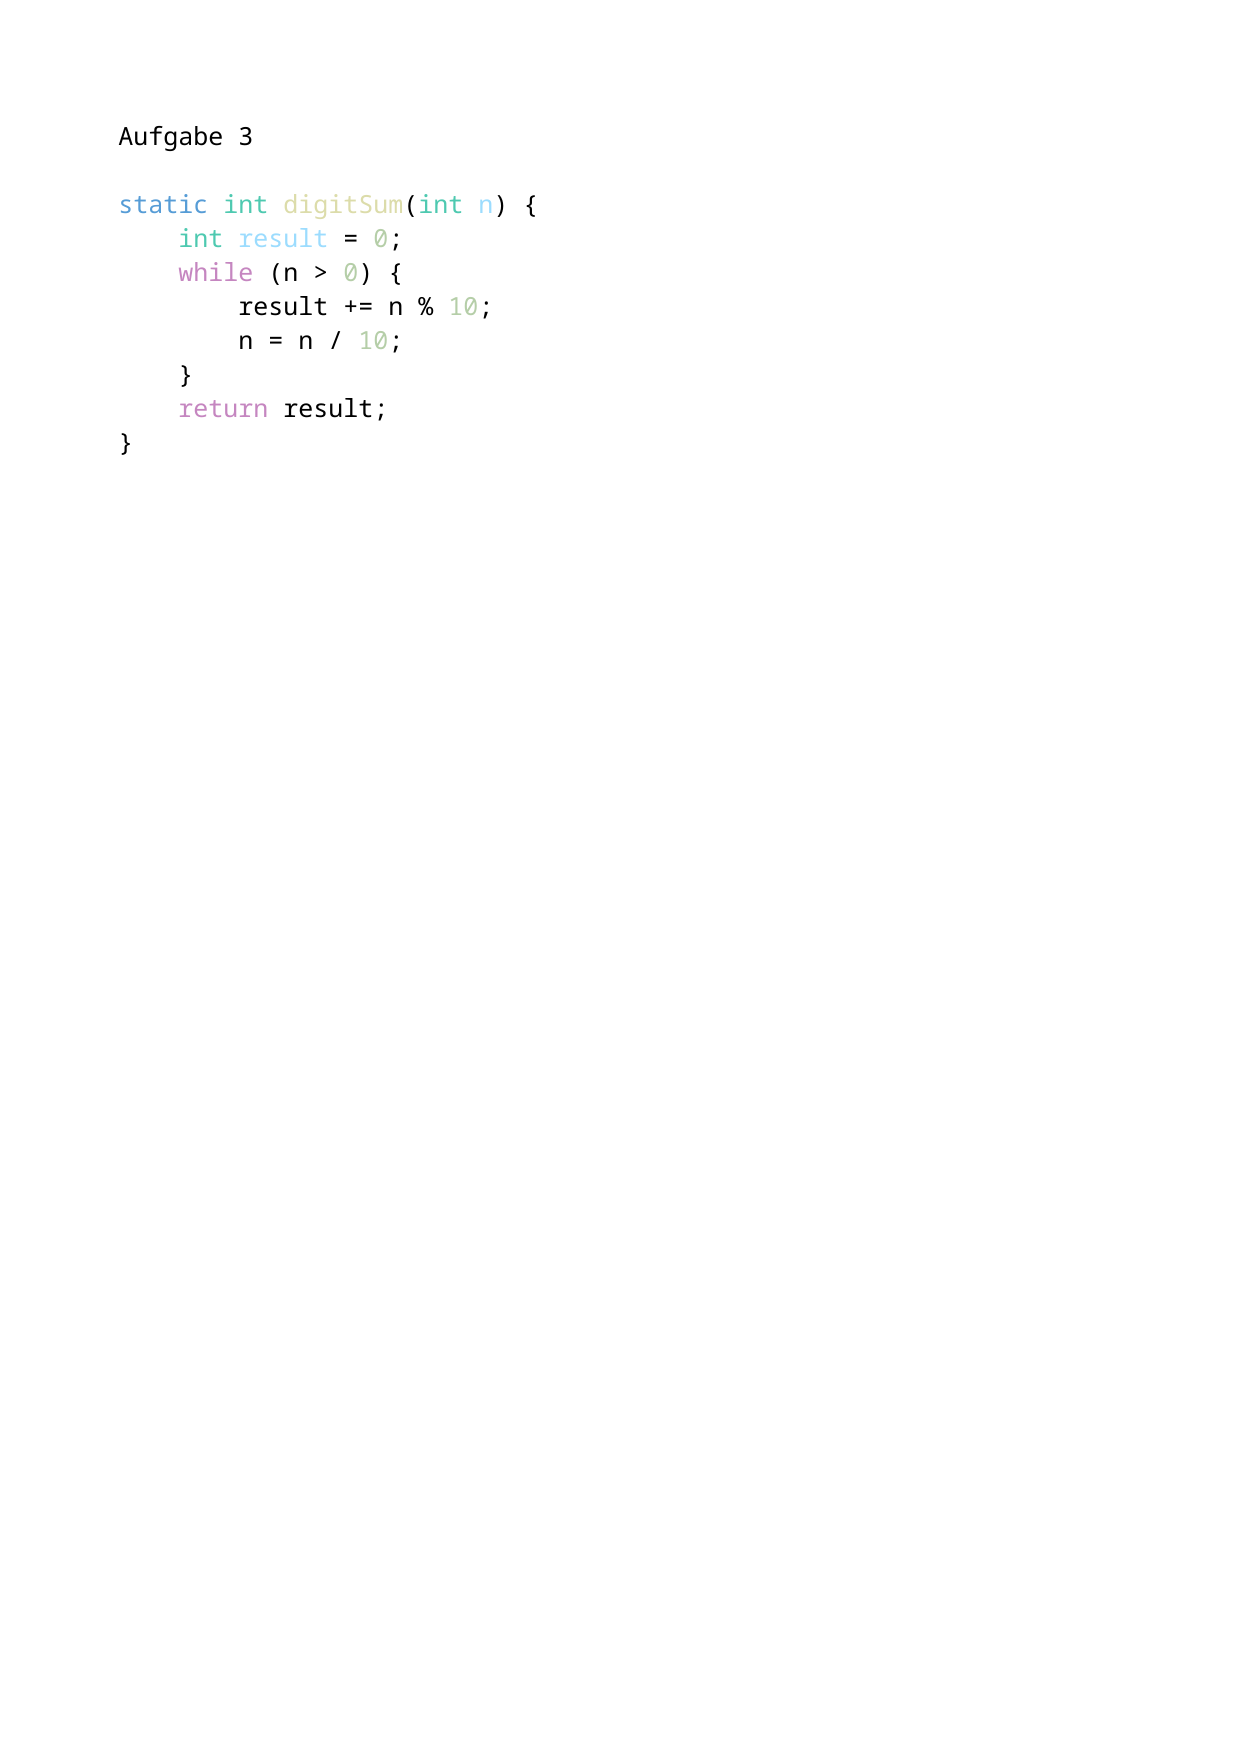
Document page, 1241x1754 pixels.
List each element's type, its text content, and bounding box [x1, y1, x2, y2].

text n = n / 10; [118, 322, 1122, 357]
text static int digitSum(int n) { [118, 186, 1122, 220]
text } [118, 425, 1122, 459]
text int result = 0; [118, 220, 1122, 254]
text while (n > 0) { [118, 254, 1122, 288]
text Aufgabe 3 [118, 118, 1122, 152]
text result += n % 10; [118, 288, 1122, 322]
text return result; [118, 391, 1122, 425]
text } [118, 357, 1122, 391]
